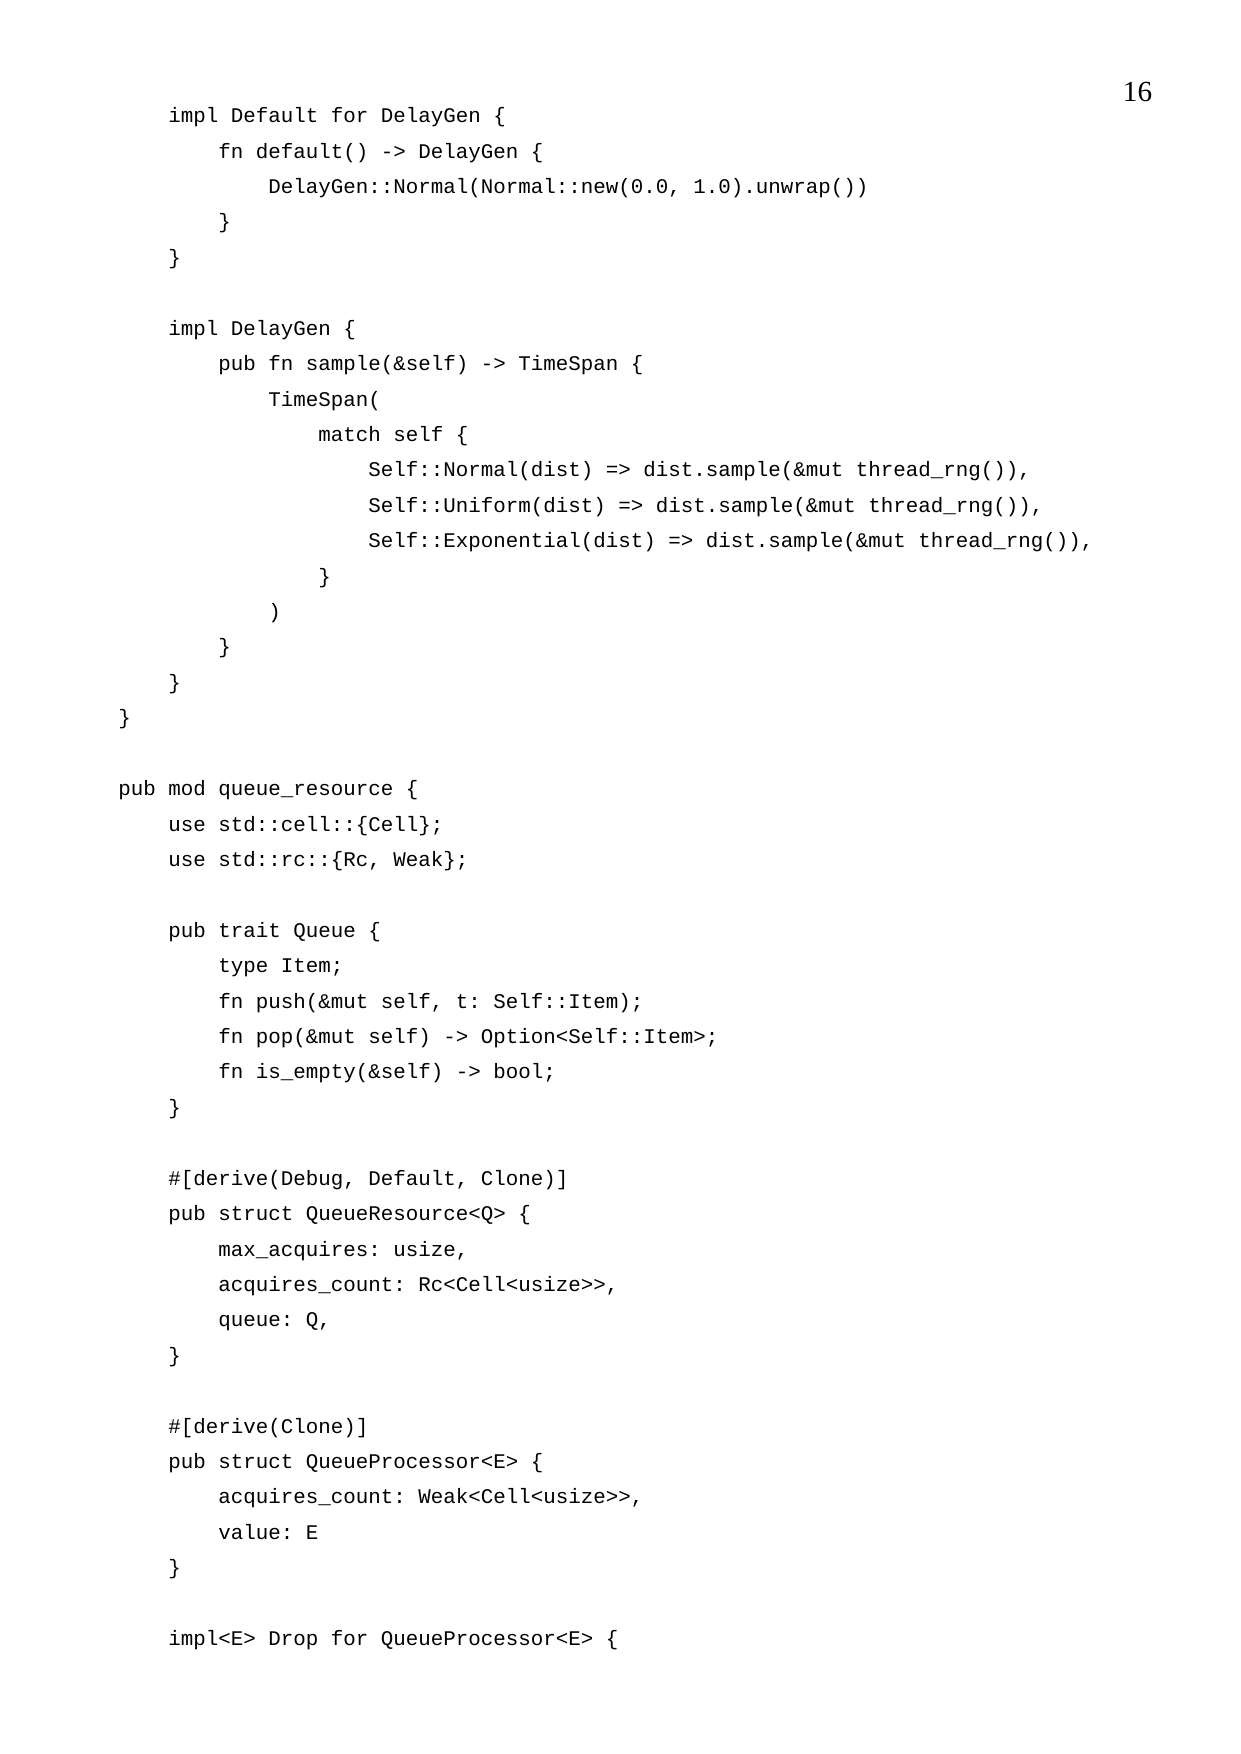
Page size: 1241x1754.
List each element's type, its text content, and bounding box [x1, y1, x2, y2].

text ) [118, 601, 1122, 625]
text pub trait Queue { [118, 920, 1122, 943]
text } [118, 672, 1122, 696]
text impl DelayGen { [118, 318, 1122, 341]
text } [118, 707, 1122, 731]
text max_acquires: usize, [118, 1238, 1122, 1262]
text DelayGen::Normal(Normal::new(0.0, 1.0).unwrap()) [118, 176, 1122, 200]
text } [118, 1557, 1122, 1581]
text pub struct QueueProcessor<E> { [118, 1451, 1122, 1475]
text } [118, 1345, 1122, 1368]
text Self::Exponential(dist) => dist.sample(&mut thread_rng()), [118, 530, 1122, 554]
text pub mod queue_resource { [118, 778, 1122, 802]
text } [118, 1097, 1122, 1121]
text queue: Q, [118, 1309, 1122, 1333]
text Self::Normal(dist) => dist.sample(&mut thread_rng()), [118, 459, 1122, 483]
text pub struct QueueResource<Q> { [118, 1203, 1122, 1227]
text use std::rc::{Rc, Weak}; [118, 849, 1122, 873]
text impl<E> Drop for QueueProcessor<E> { [118, 1628, 1122, 1652]
text Self::Uniform(dist) => dist.sample(&mut thread_rng()), [118, 495, 1122, 518]
text } [118, 636, 1122, 660]
text acquires_count: Weak<Cell<usize>>, [118, 1486, 1122, 1510]
text fn default() -> DelayGen { [118, 141, 1122, 164]
text match self { [118, 424, 1122, 448]
text } [118, 211, 1122, 235]
text value: E [118, 1522, 1122, 1546]
text pub fn sample(&self) -> TimeSpan { [118, 353, 1122, 377]
text impl Default for DelayGen { [118, 105, 1122, 129]
text fn pop(&mut self) -> Option<Self::Item>; [118, 1026, 1122, 1050]
text #[derive(Debug, Default, Clone)] [118, 1168, 1122, 1191]
text #[derive(Clone)] [118, 1416, 1122, 1439]
text } [118, 247, 1122, 271]
text type Item; [118, 955, 1122, 979]
text use std::cell::{Cell}; [118, 813, 1122, 837]
text acquires_count: Rc<Cell<usize>>, [118, 1274, 1122, 1298]
text TimeSpan( [118, 388, 1122, 412]
text fn push(&mut self, t: Self::Item); [118, 991, 1122, 1014]
text fn is_empty(&self) -> bool; [118, 1061, 1122, 1085]
text } [118, 566, 1122, 589]
